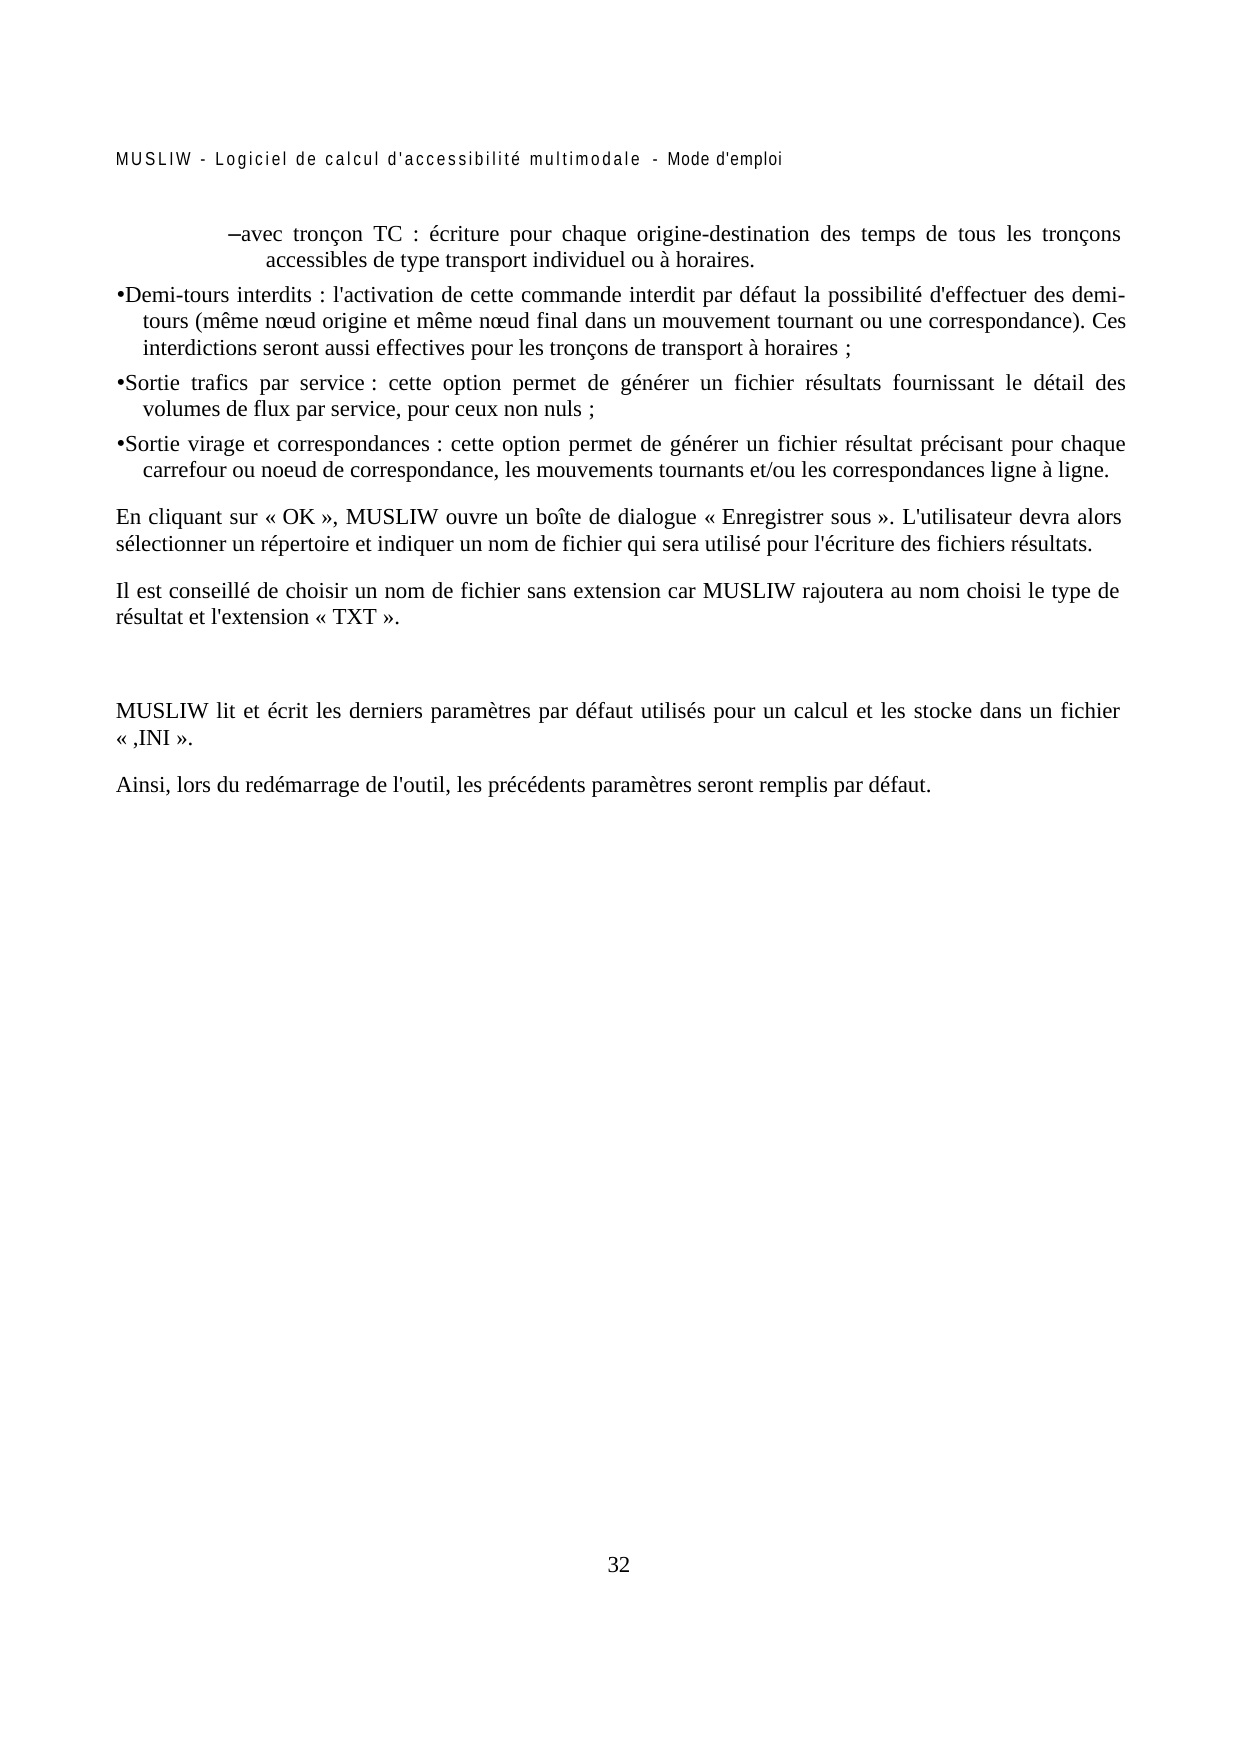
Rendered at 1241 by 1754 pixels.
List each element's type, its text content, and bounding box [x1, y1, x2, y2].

list avec tronçon TC : écriture pour chaque origine-destination des temps de tous les tronçons accessibles de type transport individuel ou à horaires. [228, 220, 1122, 273]
list Sortie trafics par service : cette option permet de générer un fichier résultats fournissant le détail des volumes de flux par service, pour ceux non nuls ; [117, 369, 1127, 421]
text En cliquant sur « OK », MUSLIW ouvre un boîte de dialogue « Enregistrer sous ». L'utilisateur devra alors sélectionner un répertoire et indiquer un nom de fichier qui sera utilisé pour l'écriture des fichiers résultats. [116, 503, 1122, 556]
text Il est conseillé de choisir un nom de fichier sans extension car MUSLIW rajoutera au nom choisi le type de résultat et l'extension « TXT ». [116, 577, 1122, 629]
list Sortie virage et correspondances : cette option permet de générer un fichier résultat précisant pour chaque carrefour ou noeud de correspondance, les mouvements tournants et/ou les correspondances ligne à ligne. [117, 430, 1127, 482]
list Demi-tours interdits : l'activation de cette commande interdit par défaut la possibilité d'effectuer des demi-tours (même nœud origine et même nœud final dans un mouvement tournant ou une correspondance). Ces interdictions seront aussi effectives pour les tronçons de transport à horaires ; [117, 281, 1127, 360]
text Ainsi, lors du redémarrage de l'outil, les précédents paramètres seront remplis par défaut. [116, 771, 1122, 797]
text MUSLIW lit et écrit les derniers paramètres par défaut utilisés pour un calcul et les stocke dans un fichier « ,INI ». [116, 697, 1122, 750]
